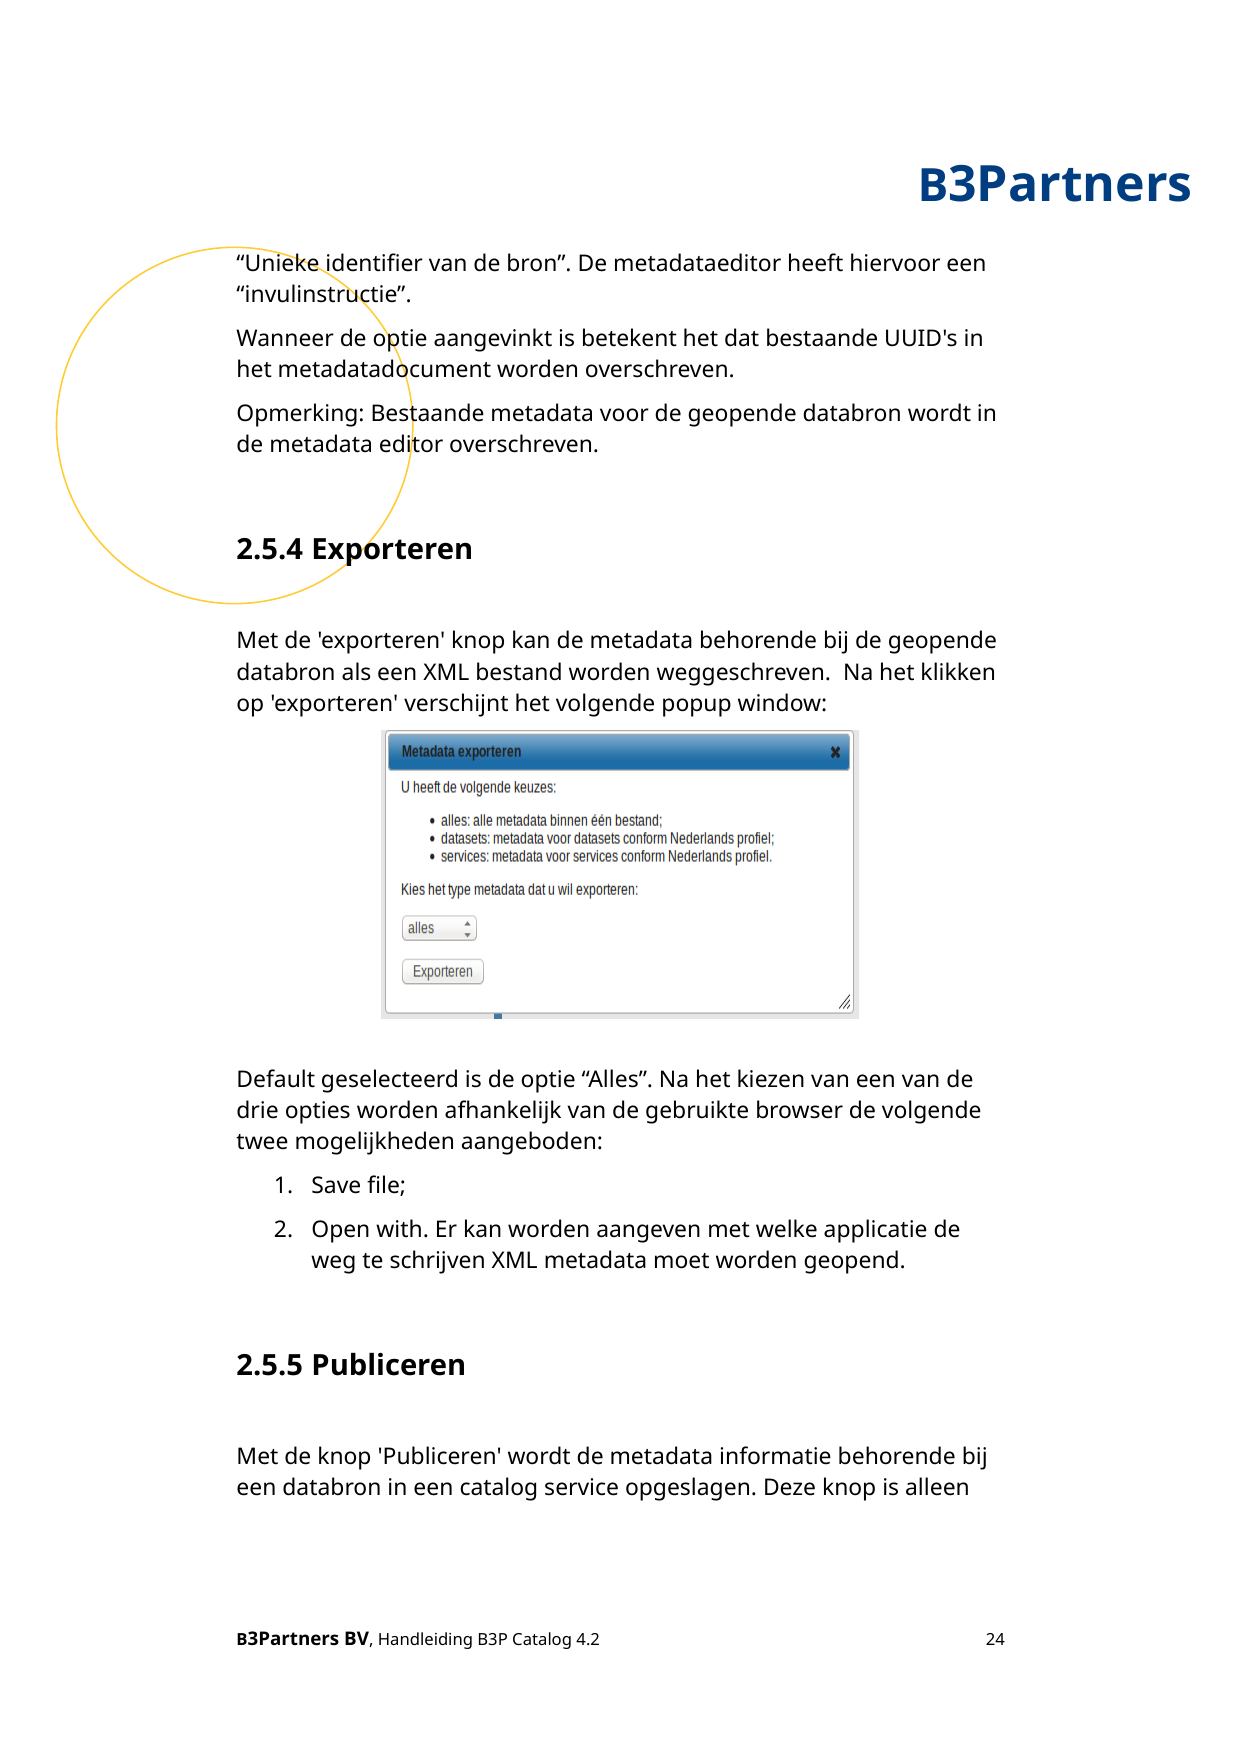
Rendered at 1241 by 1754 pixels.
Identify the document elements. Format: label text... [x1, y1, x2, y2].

subtitle Publiceren [236, 1344, 1004, 1383]
text Opmerking: Bestaande metadata voor de geopende databron wordt in de metadata editor overschreven. [411, 397, 1004, 459]
picture [381, 730, 860, 1019]
list Save file; [274, 1169, 1004, 1200]
text Wanneer de optie aangevinkt is betekent het dat bestaande UUID's in het metadatadocument worden overschreven. [382, 322, 1004, 384]
subtitle Exporteren [345, 528, 1004, 568]
text Bij het aanmaken van een metadatadocument wordt deze automatisch voorzien van een UUID. De UUID wordt ingevuld in het veld “Metadata unieke identifier”. De UUID voor de databron is het verplichte veld “Unieke identifier van de bron”. De metadataeditor heeft hiervoor een “invulinstructie”. [258, 247, 1004, 309]
text Default geselecteerd is de optie “Alles”. Na het kiezen van een van de drie opties worden afhankelijk van de gebruikte browser de volgende twee mogelijkheden aangeboden: [236, 1062, 1004, 1156]
text Met de 'exporteren' knop kan de metadata behorende bij de geopende databron als een XML bestand worden weggeschreven. Na het klikken op 'exporteren' verschijnt het volgende popup window: [236, 624, 1004, 718]
list Open with. Er kan worden aangeven met welke applicatie de weg te schrijven XML metadata moet worden geopend. [274, 1212, 1004, 1275]
text Met de knop 'Publiceren' wordt de metadata informatie behorende bij een databron in een catalog service opgeslagen. Deze knop is alleen zichtbaar indien een catalog service is geconfigureerd. Op dit moment wordt alleen GeoNetwork Opensource ondersteund. [236, 1440, 1004, 1502]
